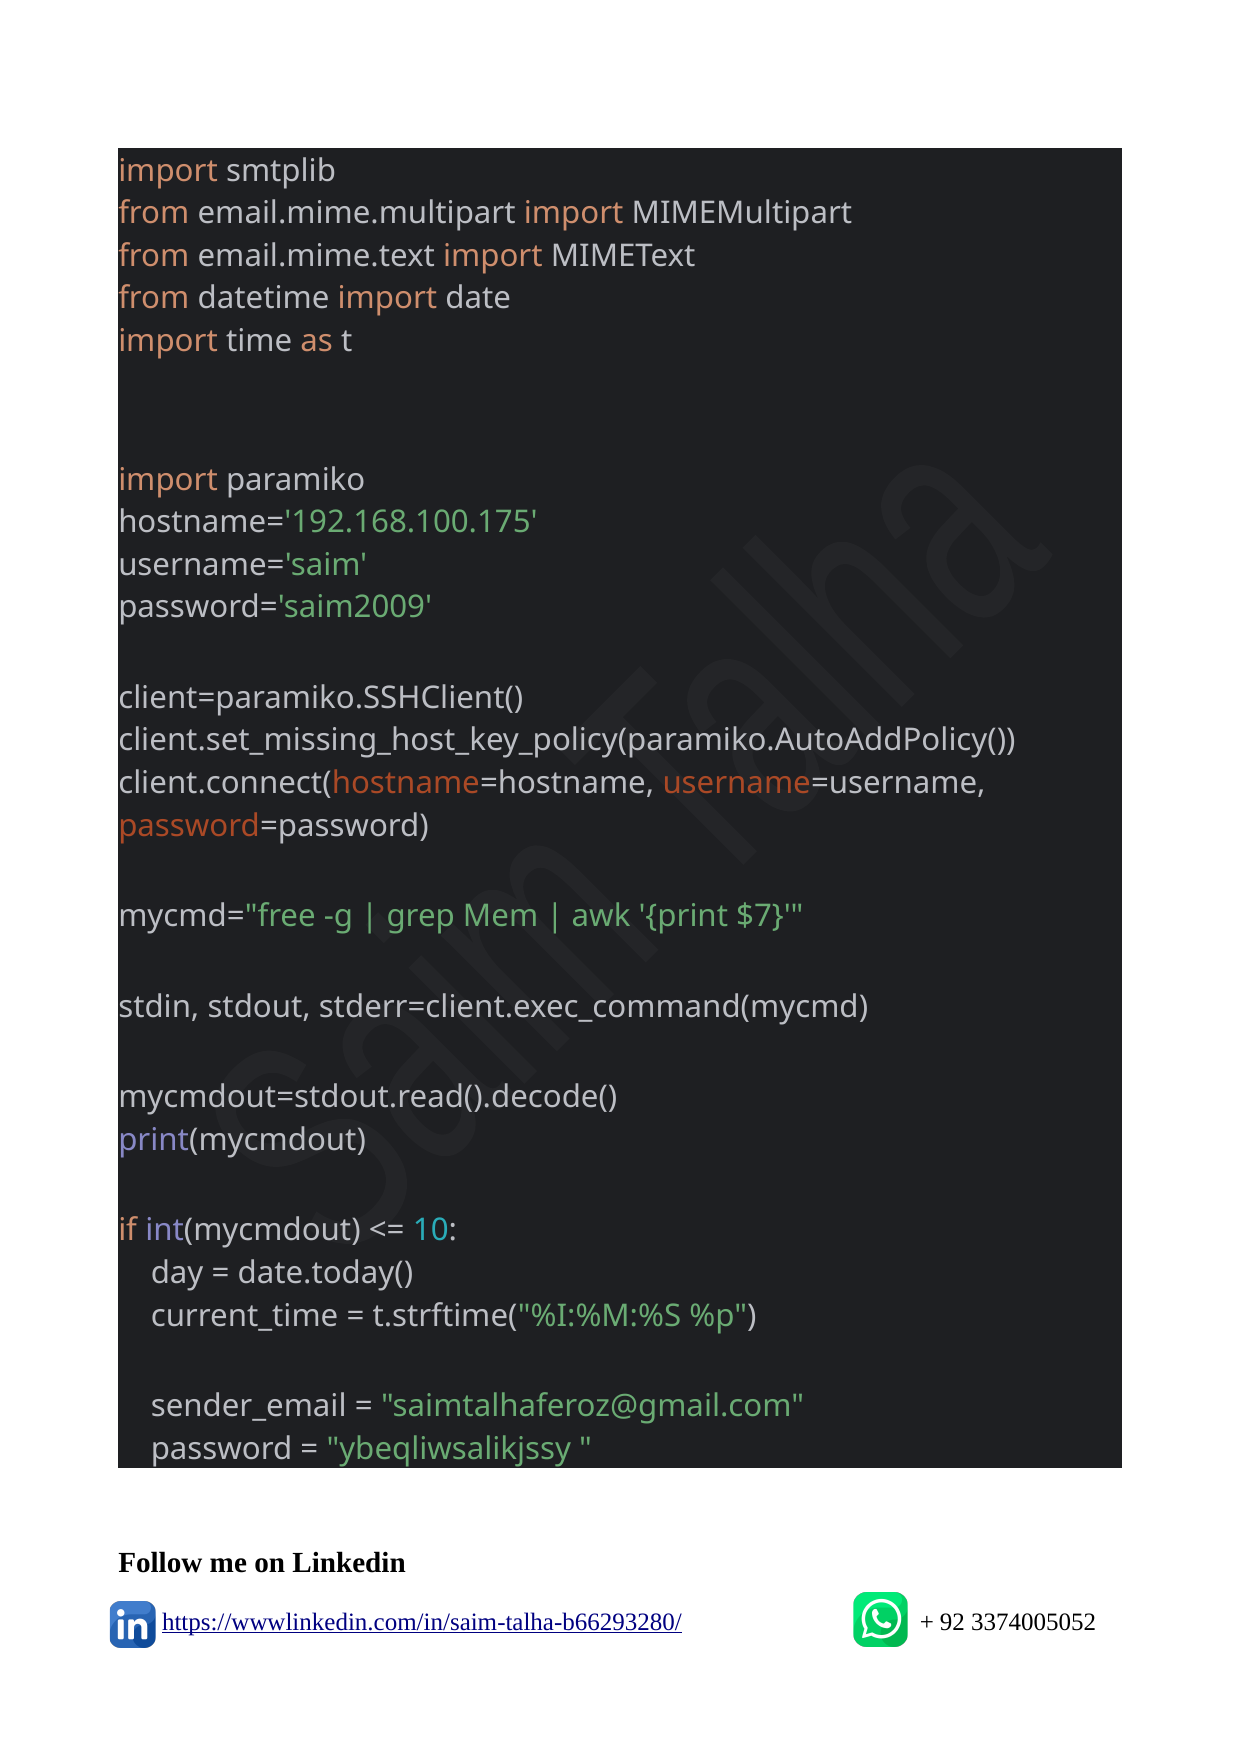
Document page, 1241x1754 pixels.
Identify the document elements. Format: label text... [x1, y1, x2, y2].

picture [853, 1592, 908, 1647]
picture [109, 1601, 156, 1648]
text import smtplib from email.mime.multipart import MIMEMultipart from email.mime.text import MIMEText from datetime import date import time as t import paramiko hostname='192.168.100.175' username='saim' password='saim2009' client=paramiko.SSHClient() client.set_missing_host_key_policy(paramiko.AutoAddPolicy()) client.connect(hostname=hostname, username=username, password=password) mycmd="free -g | grep Mem | awk '{print $7}'" stdin, stdout, stderr=client.exec_command(mycmd) mycmdout=stdout.read().decode() print(mycmdout) if int(mycmdout) <= 10: day = date.today() current_time = t.strftime("%I:%M:%S %p") sender_email = "saimtalhaferoz@gmail.com" password = "ybeqliwsalikjssy " [118, 148, 1122, 1468]
